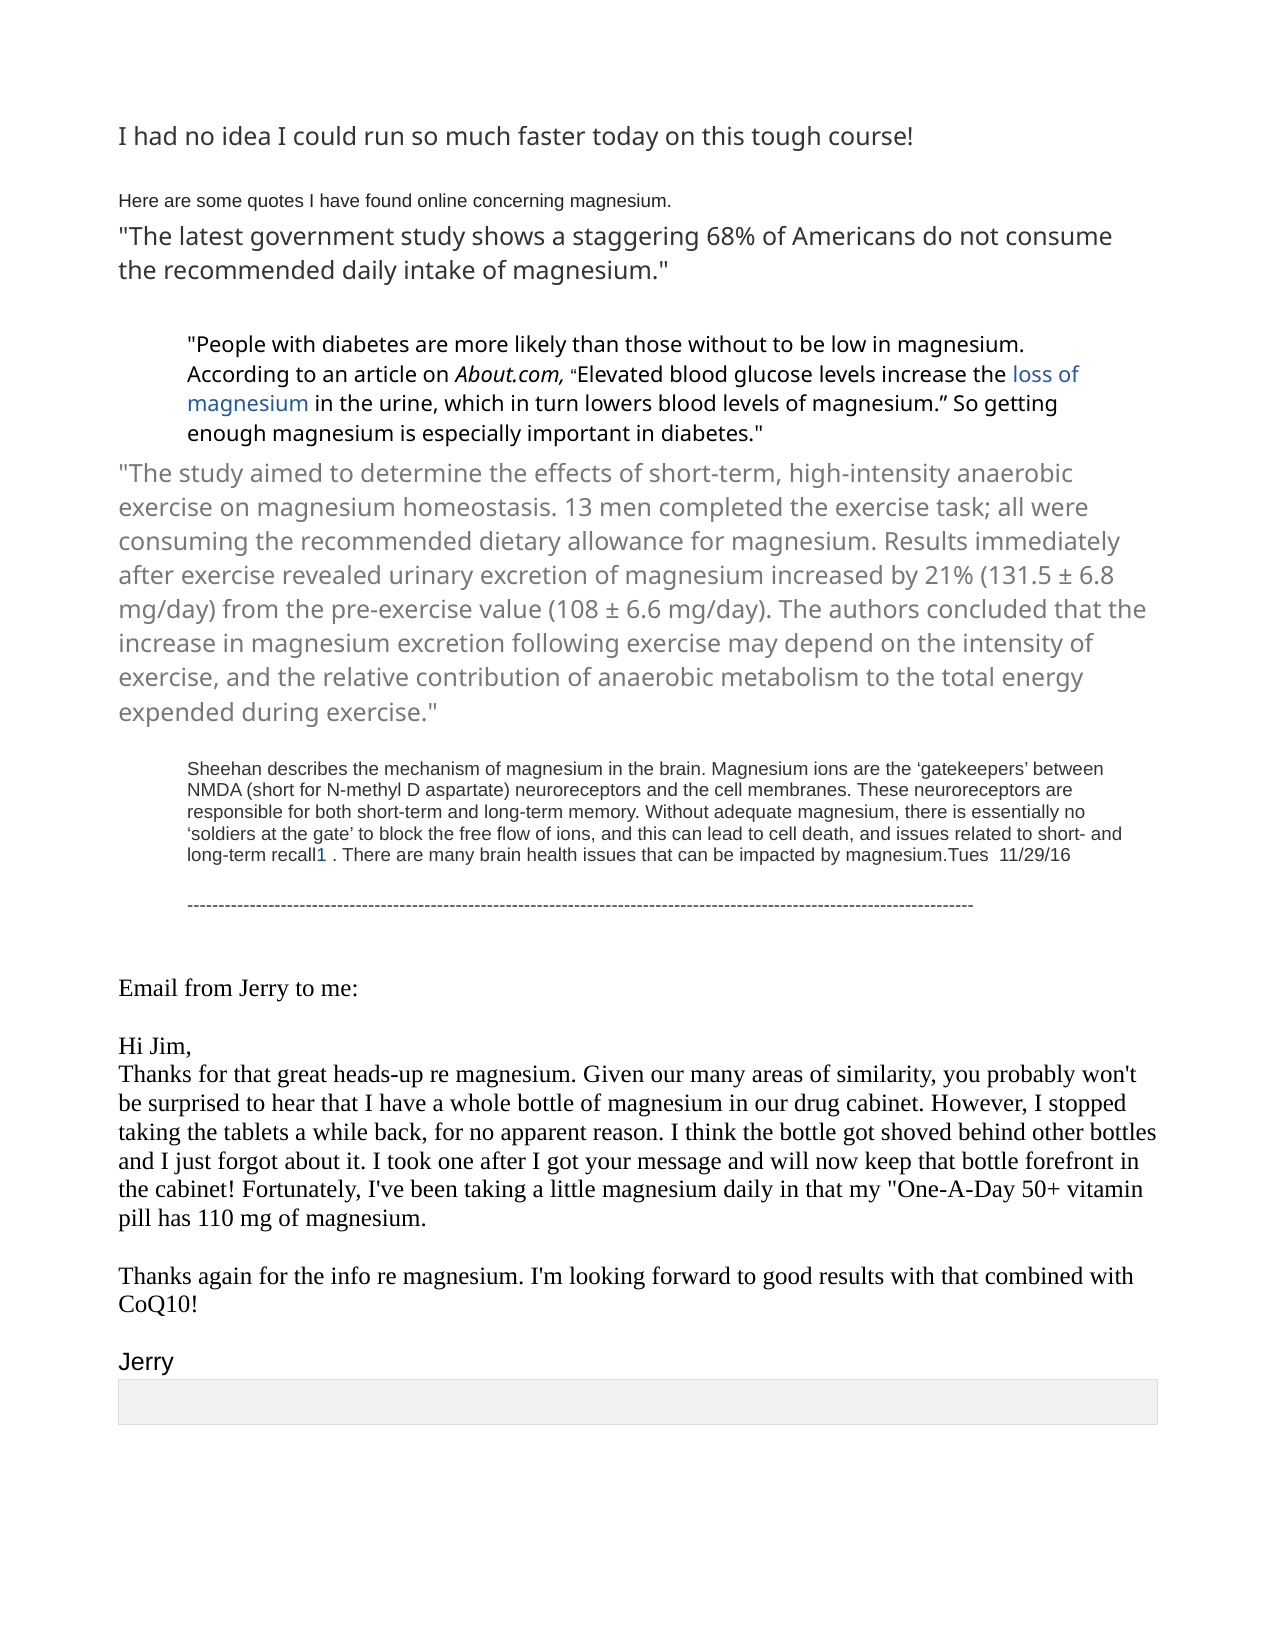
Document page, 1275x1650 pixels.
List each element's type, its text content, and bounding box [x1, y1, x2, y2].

text "The study aimed to determine the effects of short-term, high-intensity anaerobic exercise on magnesium homeostasis. 13 men completed the exercise task; all were consuming the recommended dietary allowance for magnesium. Results immediately after exercise revealed urinary excretion of magnesium increased by 21% (131.5 ± 6.8 mg/day) from the pre-exercise value (108 ± 6.6 mg/day). The authors concluded that the increase in magnesium excretion following exercise may depend on the intensity of exercise, and the relative contribution of anaerobic metabolism to the total energy expended during exercise." [118, 456, 1157, 728]
text Thanks again for the info re magnesium. I'm looking forward to good results with that combined with CoQ10! [118, 1261, 1157, 1318]
text "People with diabetes are more likely than those without to be low in magnesium. According to an article on About.com, “Elevated blood glucose levels increase the loss of magnesium in the urine, which in turn lowers blood levels of magnesium.” So getting enough magnesium is especially important in diabetes." [187, 329, 1133, 448]
text Here are some quotes I have found online concerning magnesium. [118, 189, 1157, 211]
text I had no idea I could run so much faster today on this tough course! [118, 118, 1157, 152]
text Thanks for that great heads-up re magnesium. Given our many areas of similarity, you probably won't be surprised to hear that I have a whole bottle of magnesium in our drug cabinet. However, I stopped taking the tablets a while back, for no apparent reason. I think the bottle got shoved behind other bottles and I just forgot about it. I took one after I got your message and will now keep that bottle forefront in the cabinet! Fortunately, I've been taking a little magnesium daily in that my "One-A-Day 50+ vitamin pill has 110 mg of magnesium. [118, 1059, 1157, 1232]
text Sheehan describes the mechanism of magnesium in the brain. Magnesium ions are the ‘gatekeepers’ between NMDA (short for N-methyl D aspartate) neuroreceptors and the cell membranes. These neuroreceptors are responsible for both short-term and long-term memory. Without adequate magnesium, there is essentially no ‘soldiers at the gate’ to block the free flow of ions, and this can lead to cell death, and issues related to short- and long-term recall1 . There are many brain health issues that can be impacted by magnesium.Tues 11/29/16 [187, 758, 1133, 865]
text ------------------------------------------------------------------------------------------------------------------------------ [187, 894, 1133, 916]
text Email from Jerry to me: [118, 973, 1157, 1002]
text Hi Jim, [118, 1031, 1157, 1059]
text "The latest government study shows a staggering 68% of Americans do not consume the recommended daily intake of magnesium." [118, 219, 1157, 287]
text Jerry [118, 1347, 1157, 1376]
